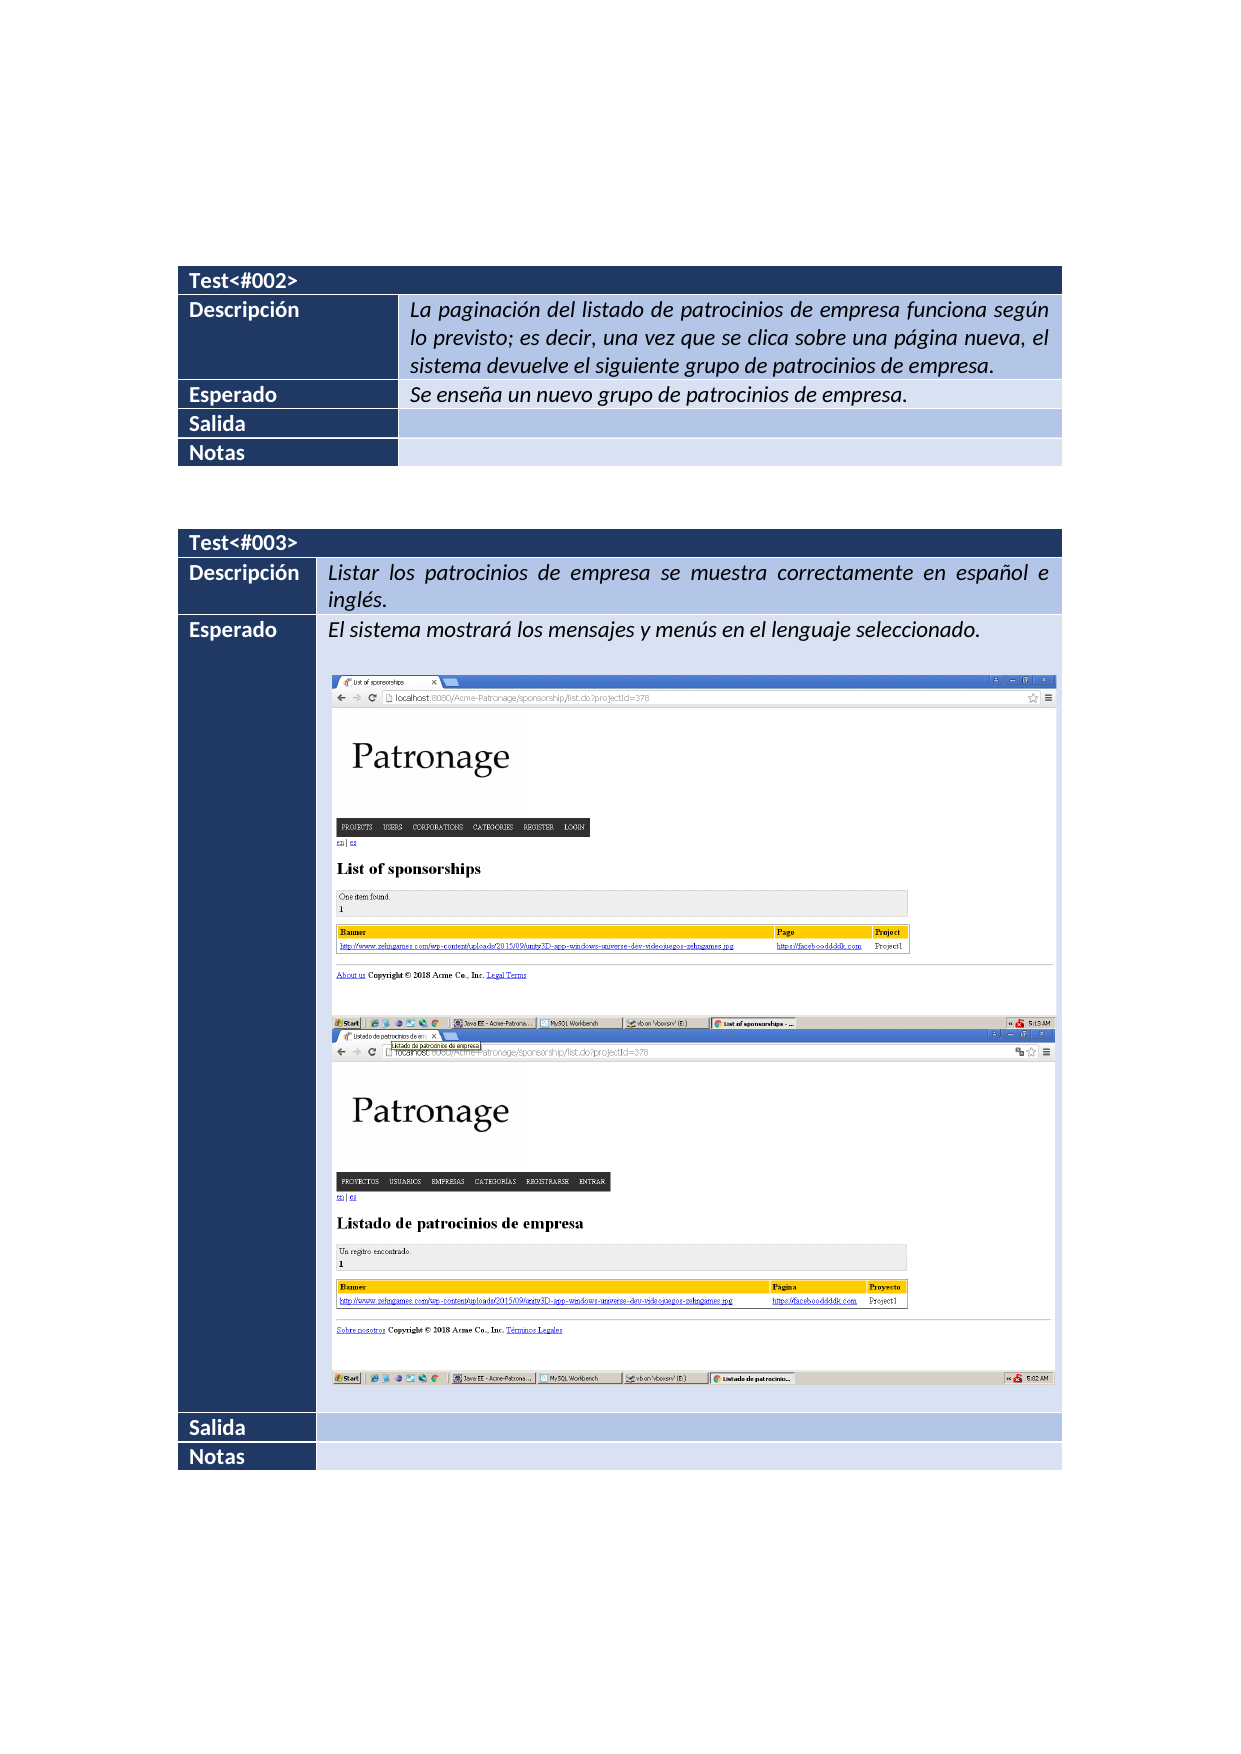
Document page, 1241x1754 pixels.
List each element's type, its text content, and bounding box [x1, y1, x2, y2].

table_cell Listar los patrocinios de empresa se muestra correctamente en español e inglés. [317, 558, 1062, 614]
table_header Test<#003> [178, 529, 1062, 557]
table_cell Salida [178, 409, 398, 437]
table_cell [399, 439, 1062, 466]
table_cell Descripción [178, 558, 316, 614]
table_cell Notas [178, 439, 398, 466]
picture [332, 675, 1057, 1385]
table_cell Salida [178, 1413, 316, 1441]
table_cell [317, 1413, 1062, 1441]
table_cell Notas [178, 1443, 316, 1470]
table_cell [399, 409, 1062, 437]
table_cell La paginación del listado de patrocinios de empresa funciona según lo previsto; es decir, una vez que se clica sobre una página nueva, el sistema devuelve el siguiente grupo de patrocinios de empresa. [399, 295, 1062, 379]
table_cell Esperado [178, 380, 398, 408]
table_cell Se enseña un nuevo grupo de patrocinios de empresa. [399, 380, 1062, 408]
table_cell El sistema mostrará los mensajes y menús en el lenguaje seleccionado. [317, 615, 1062, 1412]
table_cell [317, 1443, 1062, 1470]
table_cell Descripción [178, 295, 398, 379]
table_cell Esperado [178, 615, 316, 1412]
table_header Test<#002> [178, 266, 1062, 294]
